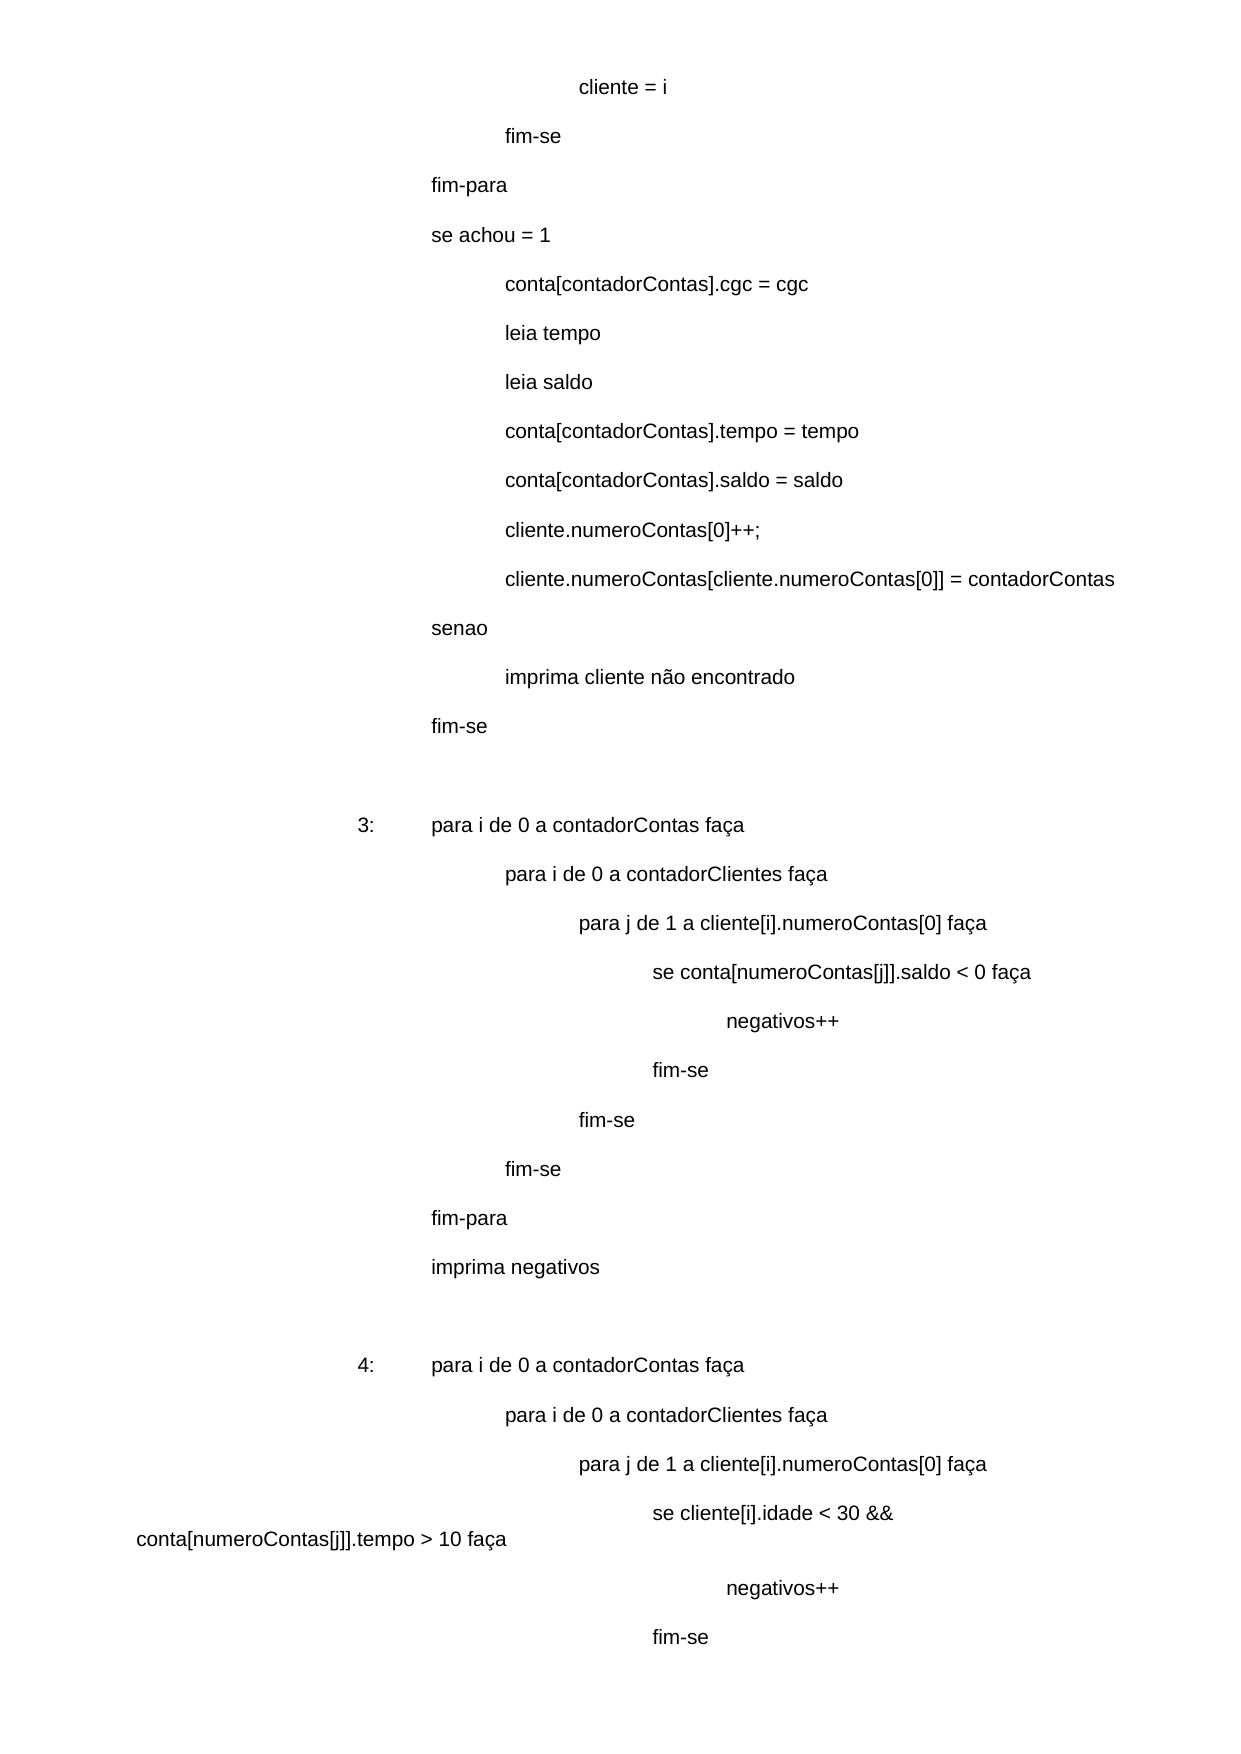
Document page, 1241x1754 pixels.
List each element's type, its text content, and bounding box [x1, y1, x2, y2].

text conta[contadorContas].tempo = tempo [136, 419, 1165, 443]
text fim-se [136, 1625, 1165, 1649]
text 3: para i de 0 a contadorContas faça [136, 812, 1165, 836]
text fim-se [136, 714, 1165, 738]
text fim-se [136, 1157, 1165, 1181]
text 4: para i de 0 a contadorContas faça [136, 1353, 1165, 1377]
text para j de 1 a cliente[i].numeroContas[0] faça [136, 1452, 1165, 1476]
text para i de 0 a contadorClientes faça [136, 862, 1165, 886]
text fim-se [136, 1107, 1165, 1131]
text cliente.numeroContas[cliente.numeroContas[0]] = contadorContas [136, 567, 1165, 591]
text imprima cliente não encontrado [136, 665, 1165, 689]
text para i de 0 a contadorClientes faça [136, 1402, 1165, 1426]
text fim-para [136, 173, 1165, 197]
text fim-se [136, 1058, 1165, 1082]
text se conta[numeroContas[j]].saldo < 0 faça [136, 960, 1165, 984]
text leia saldo [136, 370, 1165, 394]
text negativos++ [136, 1576, 1165, 1599]
text se achou = 1 [136, 222, 1165, 246]
text cliente.numeroContas[0]++; [136, 517, 1165, 541]
text para j de 1 a cliente[i].numeroContas[0] faça [136, 911, 1165, 935]
text fim-para [136, 1206, 1165, 1230]
text conta[contadorContas].cgc = cgc [136, 272, 1165, 296]
text fim-se [136, 124, 1165, 148]
text senao [136, 616, 1165, 640]
text cliente = i [136, 75, 1165, 99]
text leia tempo [136, 321, 1165, 345]
text imprima negativos [136, 1255, 1165, 1279]
text se cliente[i].idade < 30 && conta[numeroContas[j]].tempo > 10 faça [136, 1501, 1165, 1550]
text negativos++ [136, 1009, 1165, 1033]
text conta[contadorContas].saldo = saldo [136, 468, 1165, 492]
